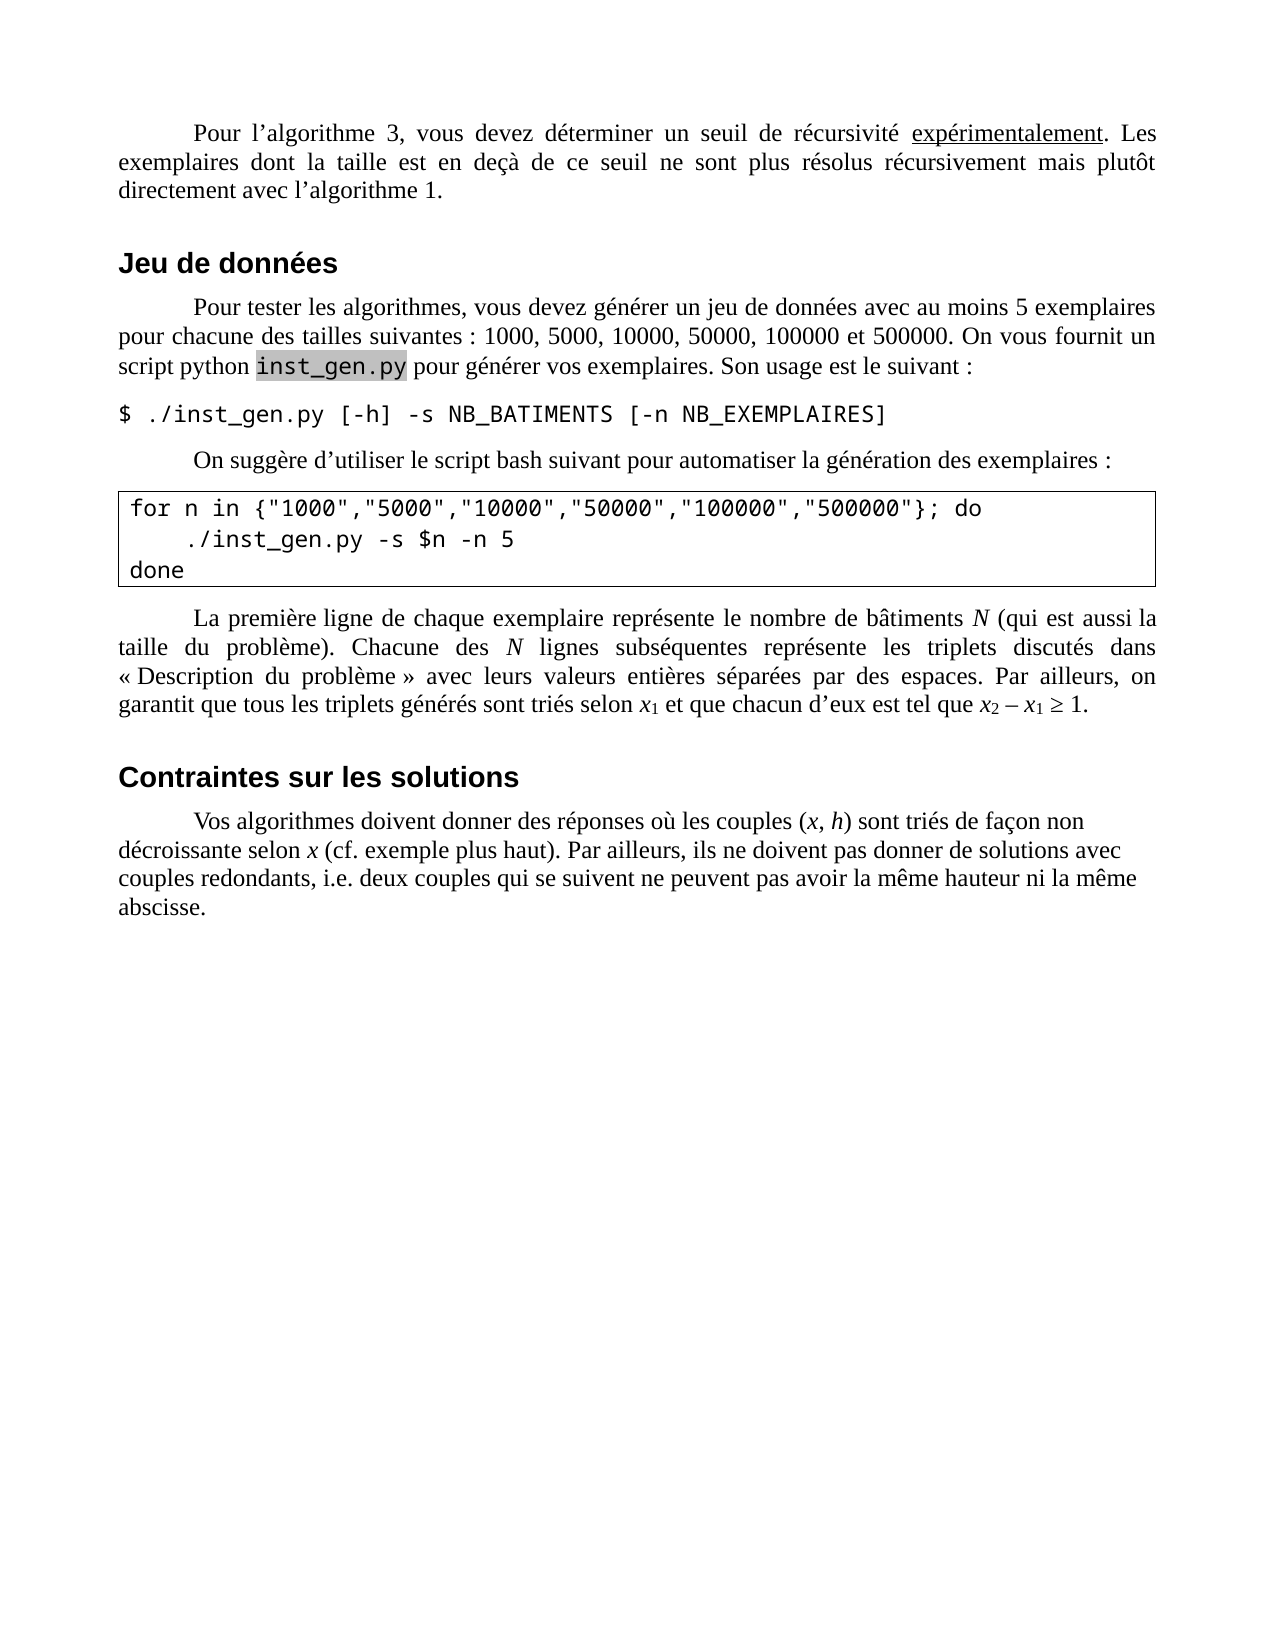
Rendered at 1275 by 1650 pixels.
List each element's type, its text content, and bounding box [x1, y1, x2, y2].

subtitle Contraintes sur les solutions [118, 760, 1157, 793]
text $ ./inst_gen.py [-h] -s NB_BATIMENTS [-n NB_EXEMPLAIRES] [118, 397, 1157, 429]
text Pour tester les algorithmes, vous devez générer un jeu de données avec au moins 5 exemplaires pour chacune des tailles suivantes : 1000, 5000, 10000, 50000, 100000 et 500000. On vous fournit un script python inst_gen.py pour générer vos exemplaires. Son usage est le suivant : [118, 292, 1157, 381]
subtitle Jeu de données [118, 246, 1157, 279]
table_header for n in {"1000","5000","10000","50000","100000","500000"}; do ./inst_gen.py -s $n -n 5 done [119, 492, 1155, 586]
text On suggère d’utiliser le script bash suivant pour automatiser la génération des exemplaires : [118, 445, 1157, 474]
text Vos algorithmes doivent donner des réponses où les couples (x, h) sont triés de façon non décroissante selon x (cf. exemple plus haut). Par ailleurs, ils ne doivent pas donner de solutions avec couples redondants, i.e. deux couples qui se suivent ne peuvent pas avoir la même hauteur ni la même abscisse. [118, 806, 1157, 921]
text Pour l’algorithme 3, vous devez déterminer un seuil de récursivité expérimentalement. Les exemplaires dont la taille est en deçà de ce seuil ne sont plus résolus récursivement mais plutôt directement avec l’algorithme 1. [118, 118, 1157, 204]
text La première ligne de chaque exemplaire représente le nombre de bâtiments N (qui est aussi la taille du problème). Chacune des N lignes subséquentes représente les triplets discutés dans « Description du problème » avec leurs valeurs entières séparées par des espaces. Par ailleurs, on garantit que tous les triplets générés sont triés selon x1 et que chacun d’eux est tel que x2 – x1 ≥ 1. [118, 603, 1157, 718]
